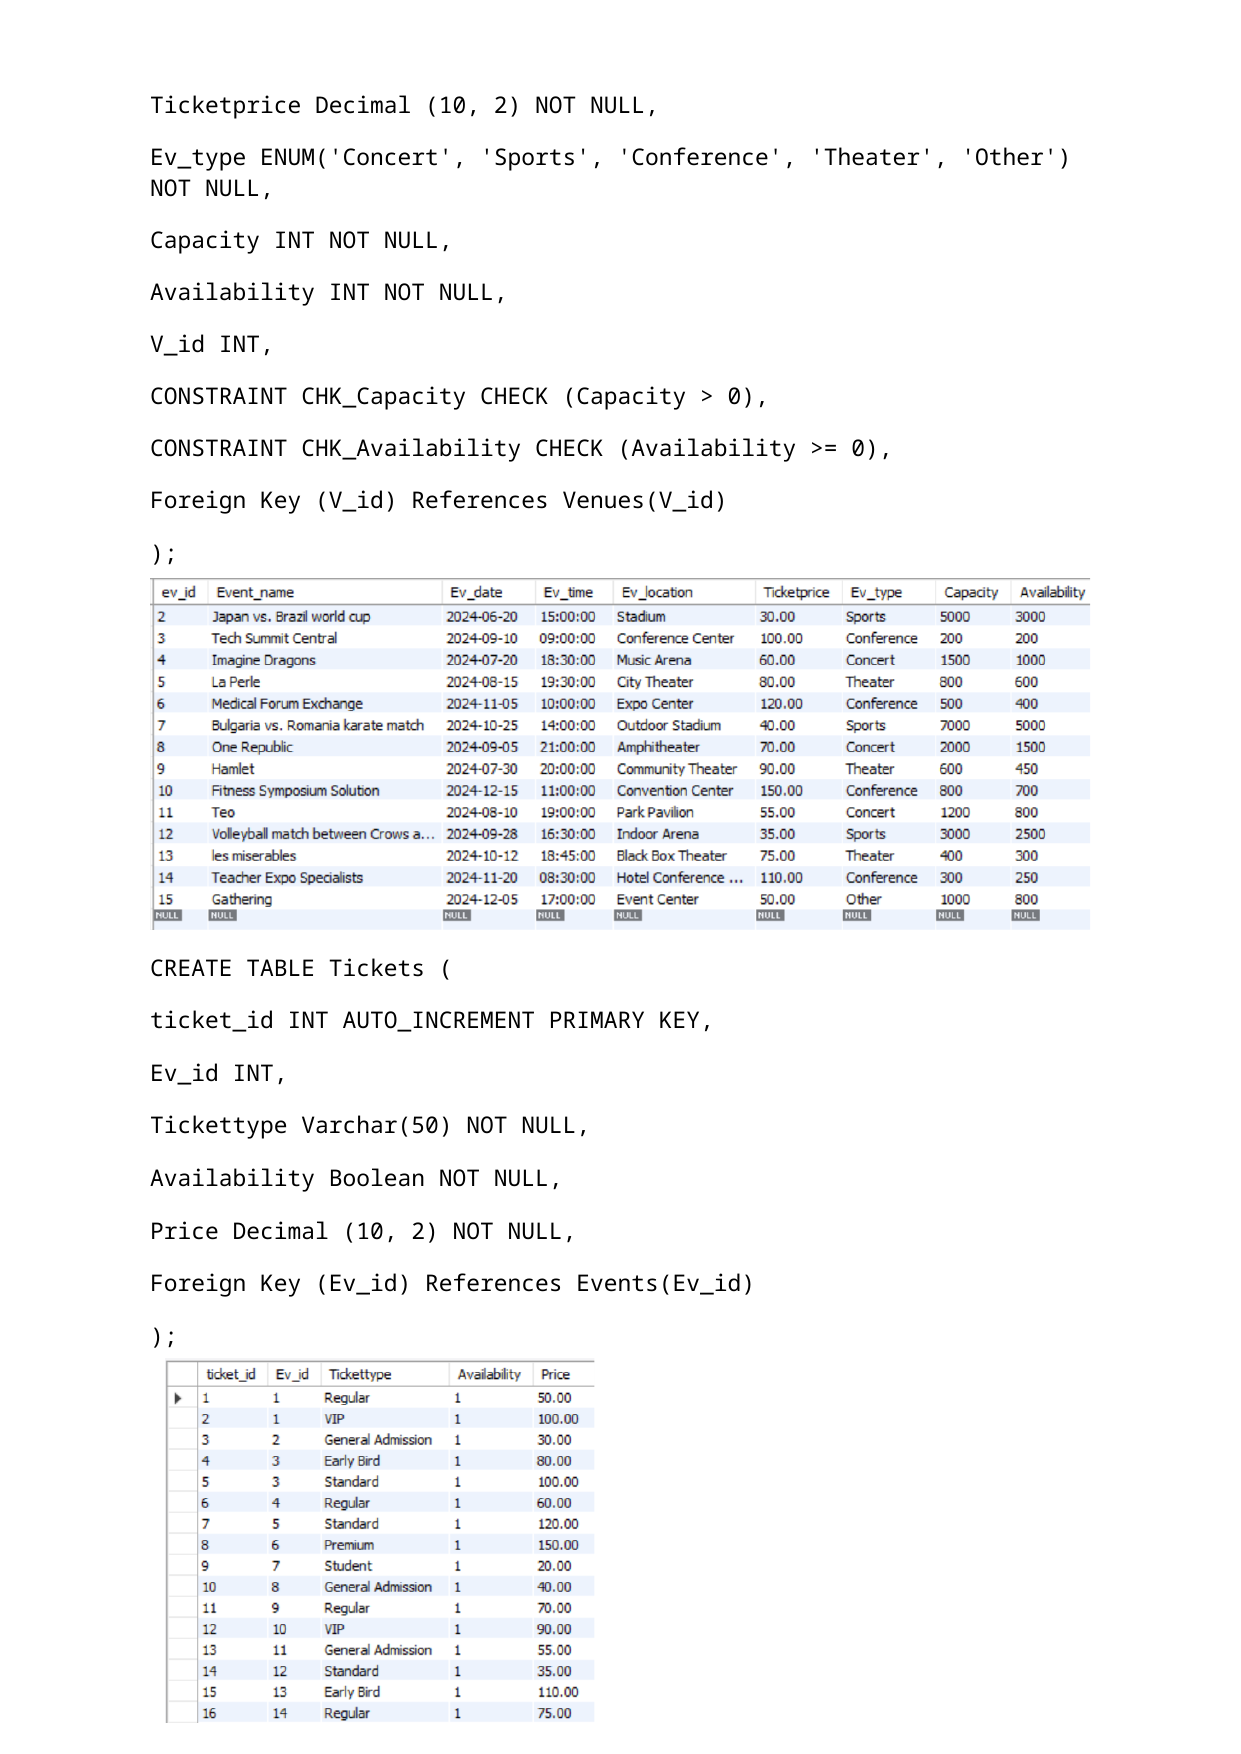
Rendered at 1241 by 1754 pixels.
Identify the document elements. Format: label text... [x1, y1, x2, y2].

text Ev_id INT, [150, 1057, 1090, 1088]
text ); [150, 537, 1090, 568]
text CONSTRAINT CHK_Availability CHECK (Availability >= 0), [150, 432, 1090, 464]
text Foreign Key (V_id) References Venues(V_id) [150, 484, 1090, 516]
text CREATE TABLE Tickets ( [150, 952, 1090, 983]
text Capacity INT NOT NULL, [150, 224, 1090, 255]
text ); [150, 1320, 1090, 1351]
text Ticketprice Decimal (10, 2) NOT NULL, [150, 89, 1090, 120]
text Foreign Key (Ev_id) References Events(Ev_id) [150, 1267, 1090, 1298]
text Availability INT NOT NULL, [150, 276, 1090, 307]
text V_id INT, [150, 328, 1090, 359]
text Ev_type ENUM('Concert', 'Sports', 'Conference', 'Theater', 'Other') NOT NULL, [150, 141, 1090, 203]
text CONSTRAINT CHK_Capacity CHECK (Capacity > 0), [150, 380, 1090, 412]
text ticket_id INT AUTO_INCREMENT PRIMARY KEY, [150, 1004, 1090, 1036]
text Tickettype Varchar(50) NOT NULL, [150, 1109, 1090, 1141]
text Availability Boolean NOT NULL, [150, 1162, 1090, 1193]
text Price Decimal (10, 2) NOT NULL, [150, 1215, 1090, 1246]
